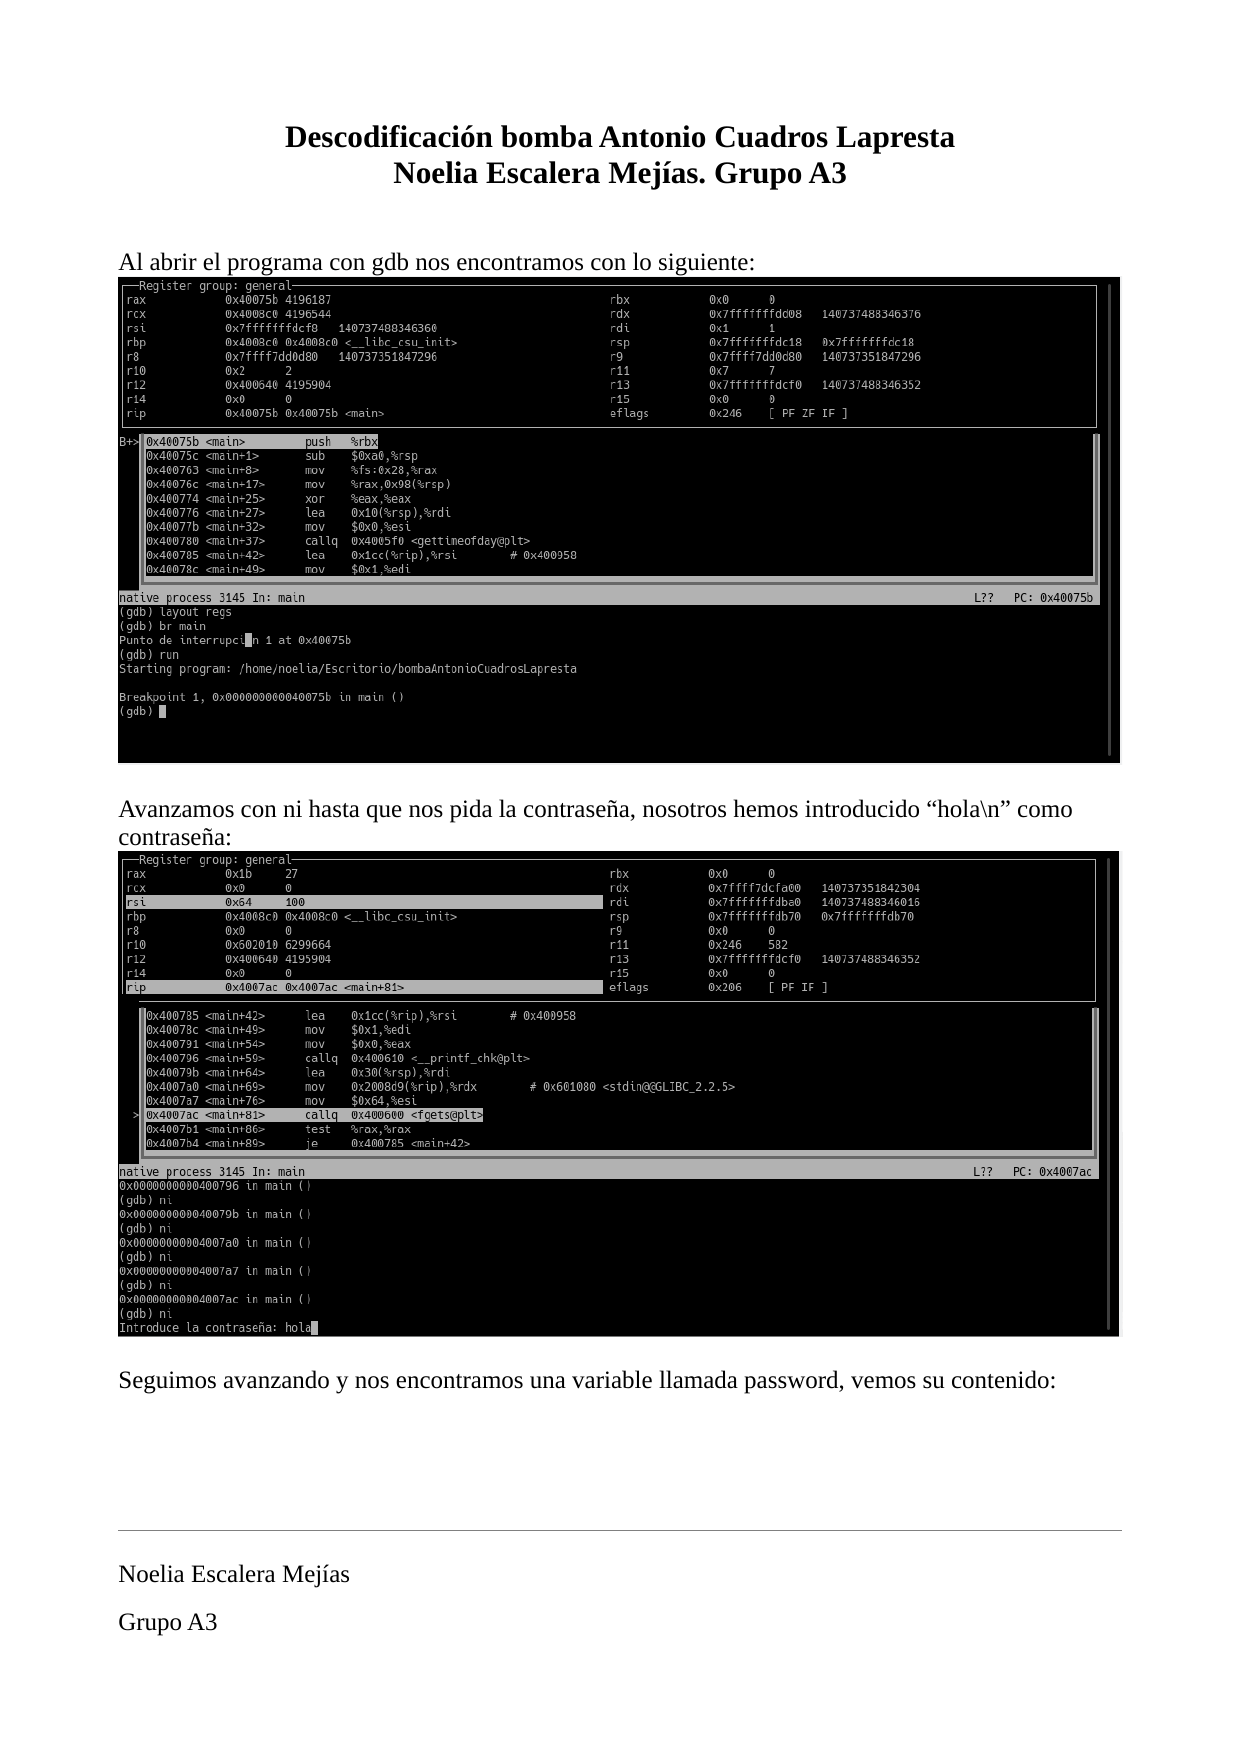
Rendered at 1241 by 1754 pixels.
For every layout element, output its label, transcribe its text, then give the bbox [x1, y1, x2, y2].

picture [118, 851, 1123, 1337]
picture [118, 276, 1123, 765]
text Avanzamos con ni hasta que nos pida la contraseña, nosotros hemos introducido “hola\n” como contraseña: [118, 794, 1122, 851]
text Al abrir el programa con gdb nos encontramos con lo siguiente: [118, 247, 1122, 276]
text Seguimos avanzando y nos encontramos una variable llamada password, vemos su contenido: [118, 1365, 1122, 1394]
text Descodificación bomba Antonio Cuadros Lapresta [118, 118, 1122, 154]
text Noelia Escalera Mejías. Grupo A3 [118, 154, 1122, 190]
